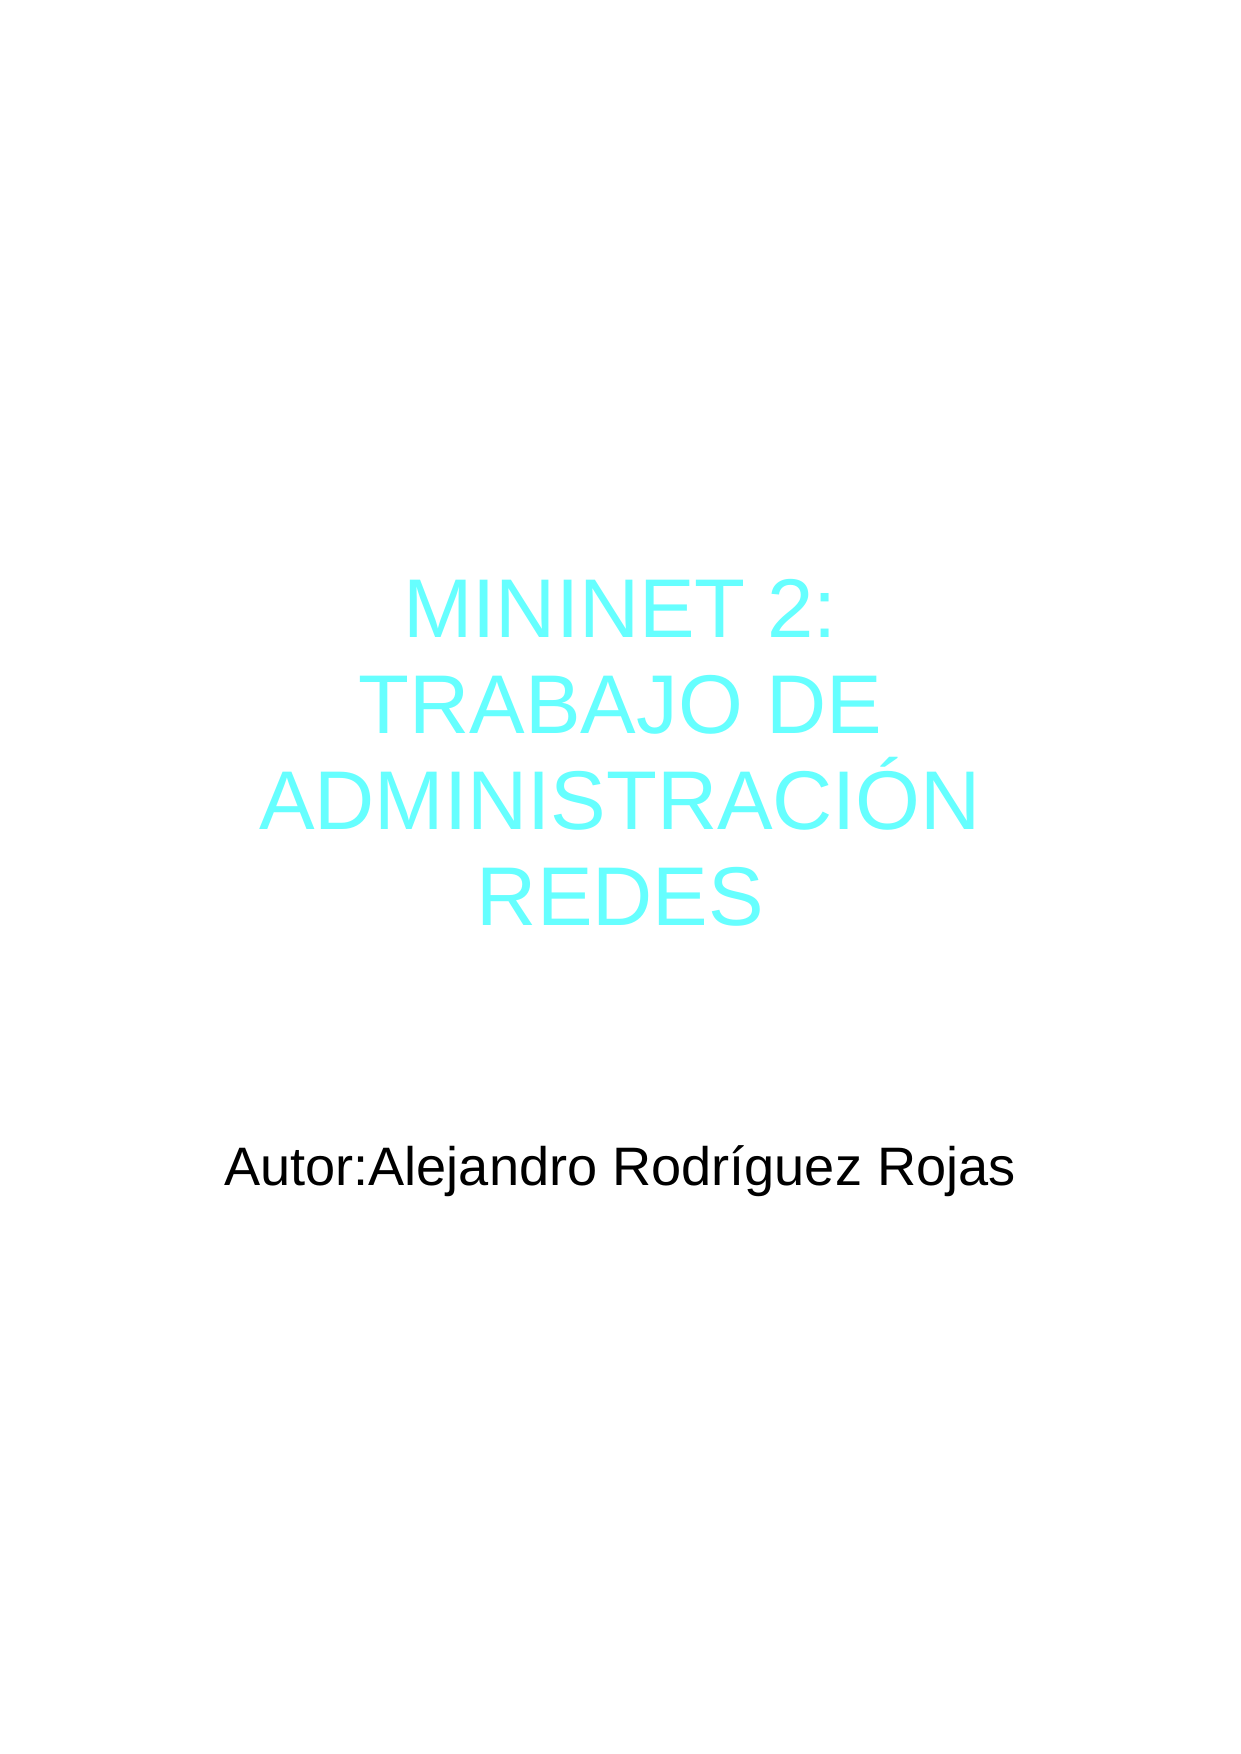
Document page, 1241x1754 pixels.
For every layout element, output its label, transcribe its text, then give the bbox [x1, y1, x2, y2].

text ADMINISTRACIÓN [118, 751, 1122, 847]
text REDES [118, 847, 1122, 943]
text Autor:Alejandro Rodríguez Rojas [118, 1135, 1122, 1197]
text TRABAJO DE [118, 656, 1122, 751]
text MININET 2: [118, 560, 1122, 656]
